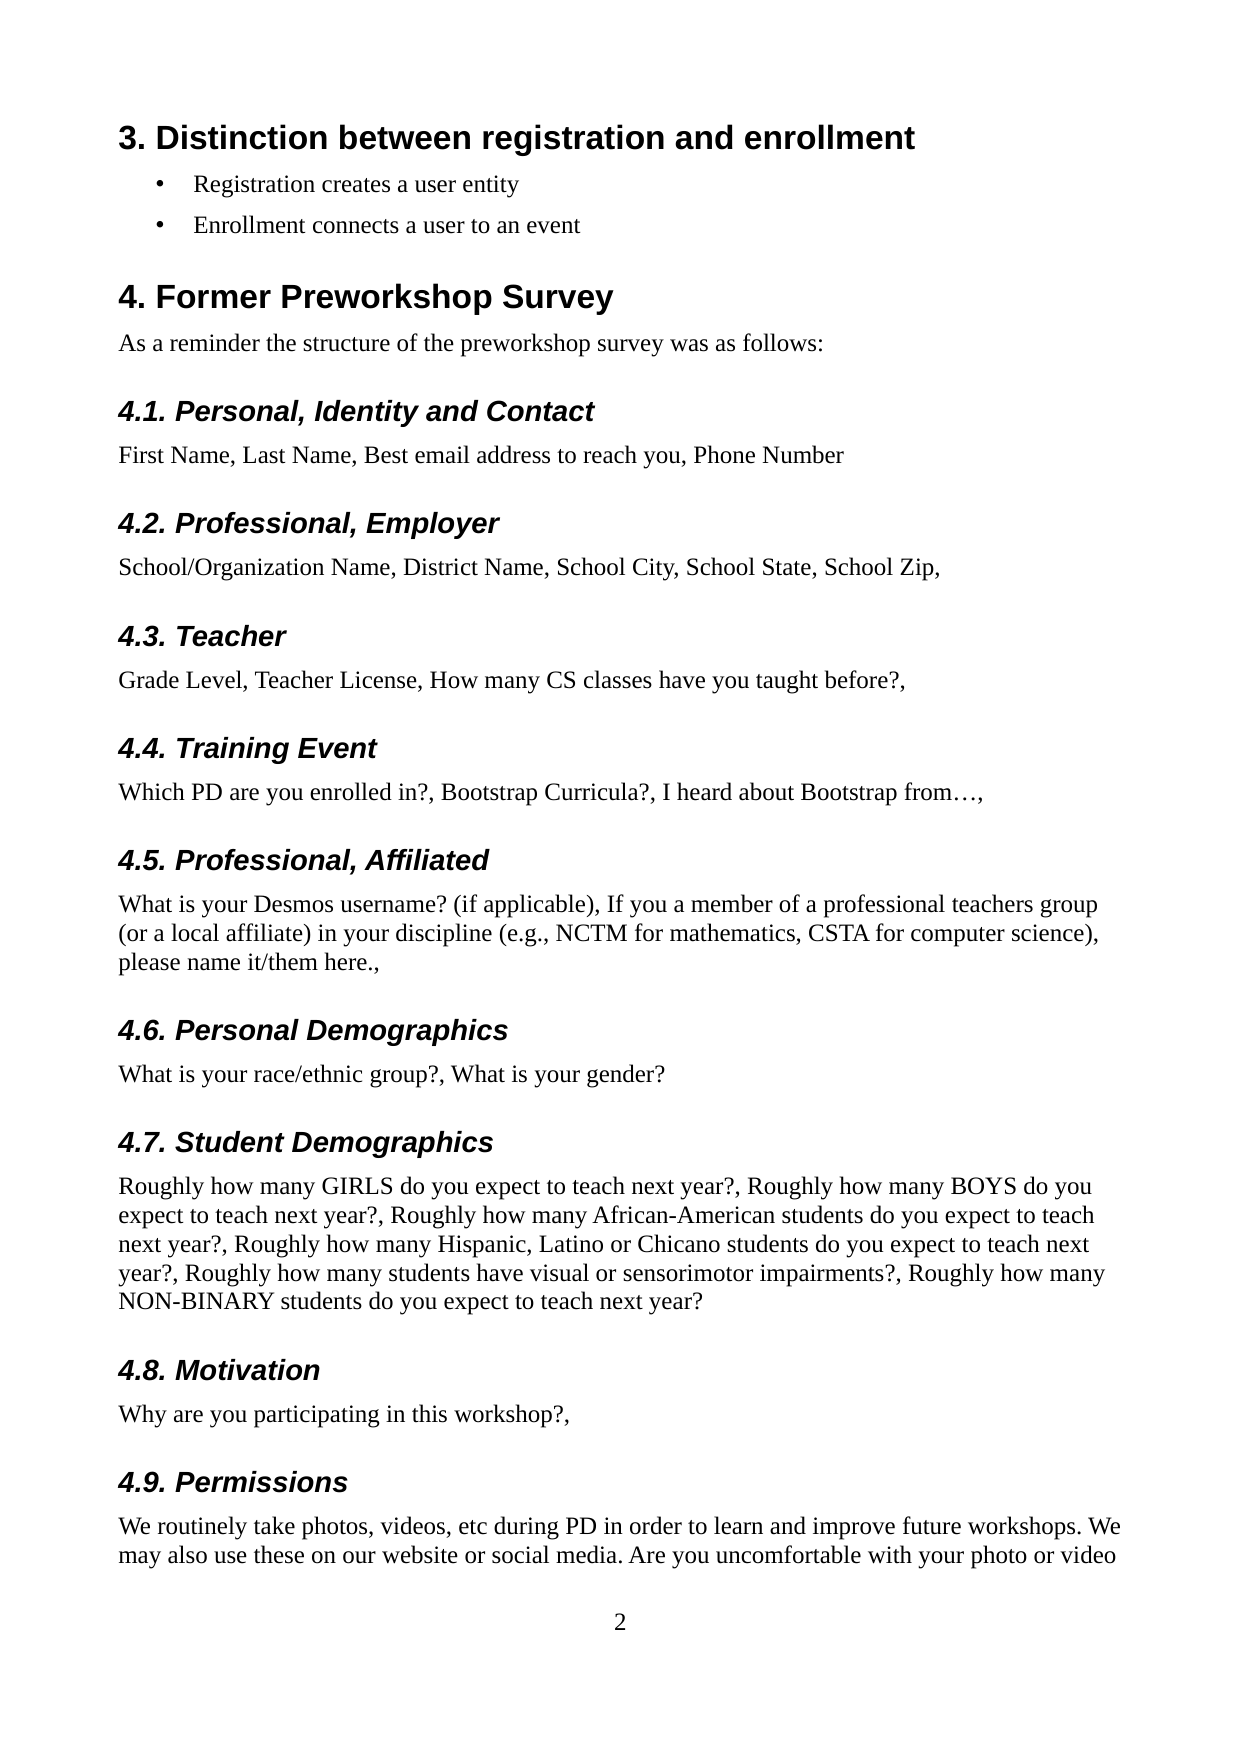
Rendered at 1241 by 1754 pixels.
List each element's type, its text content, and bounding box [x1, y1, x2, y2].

subtitle Professional, Employer [118, 506, 1122, 540]
text What is your Desmos username? (if applicable), If you a member of a professional teachers group (or a local affiliate) in your discipline (e.g., NCTM for mathematics, CSTA for computer science), please name it/them here., [118, 889, 1122, 976]
subtitle Personal Demographics [118, 1013, 1122, 1047]
text We routinely take photos, videos, etc during PD in order to learn and improve future workshops. We may also use these on our website or social media. Are you uncomfortable with your photo or video [118, 1511, 1122, 1568]
subtitle Professional, Affiliated [118, 843, 1122, 877]
text Which PD are you enrolled in?, Bootstrap Curricula?, I heard about Bootstrap from…, [118, 777, 1122, 806]
subtitle Former Preworkshop Survey [118, 277, 1122, 315]
subtitle Permissions [118, 1465, 1122, 1498]
text As a reminder the structure of the preworkshop survey was as follows: [118, 328, 1122, 357]
text What is your race/ethnic group?, What is your gender? [118, 1059, 1122, 1088]
list Enrollment connects a user to an event [156, 211, 1122, 239]
list Registration creates a user entity [156, 169, 1122, 198]
subtitle Training Event [118, 731, 1122, 764]
text First Name, Last Name, Best email address to reach you, Phone Number [118, 440, 1122, 469]
text Why are you participating in this workshop?, [118, 1399, 1122, 1427]
subtitle Teacher [118, 619, 1122, 652]
subtitle Distinction between registration and enrollment [118, 118, 1122, 157]
subtitle Personal, Identity and Contact [118, 394, 1122, 428]
text School/Organization Name, District Name, School City, School State, School Zip, [118, 552, 1122, 581]
text Grade Level, Teacher License, How many CS classes have you taught before?, [118, 665, 1122, 693]
subtitle Student Demographics [118, 1125, 1122, 1159]
subtitle Motivation [118, 1353, 1122, 1386]
text Roughly how many GIRLS do you expect to teach next year?, Roughly how many BOYS do you expect to teach next year?, Roughly how many African-American students do you expect to teach next year?, Roughly how many Hispanic, Latino or Chicano students do you expect to teach next year?, Roughly how many students have visual or sensorimotor impairments?, Roughly how many NON-BINARY students do you expect to teach next year? [118, 1171, 1122, 1315]
